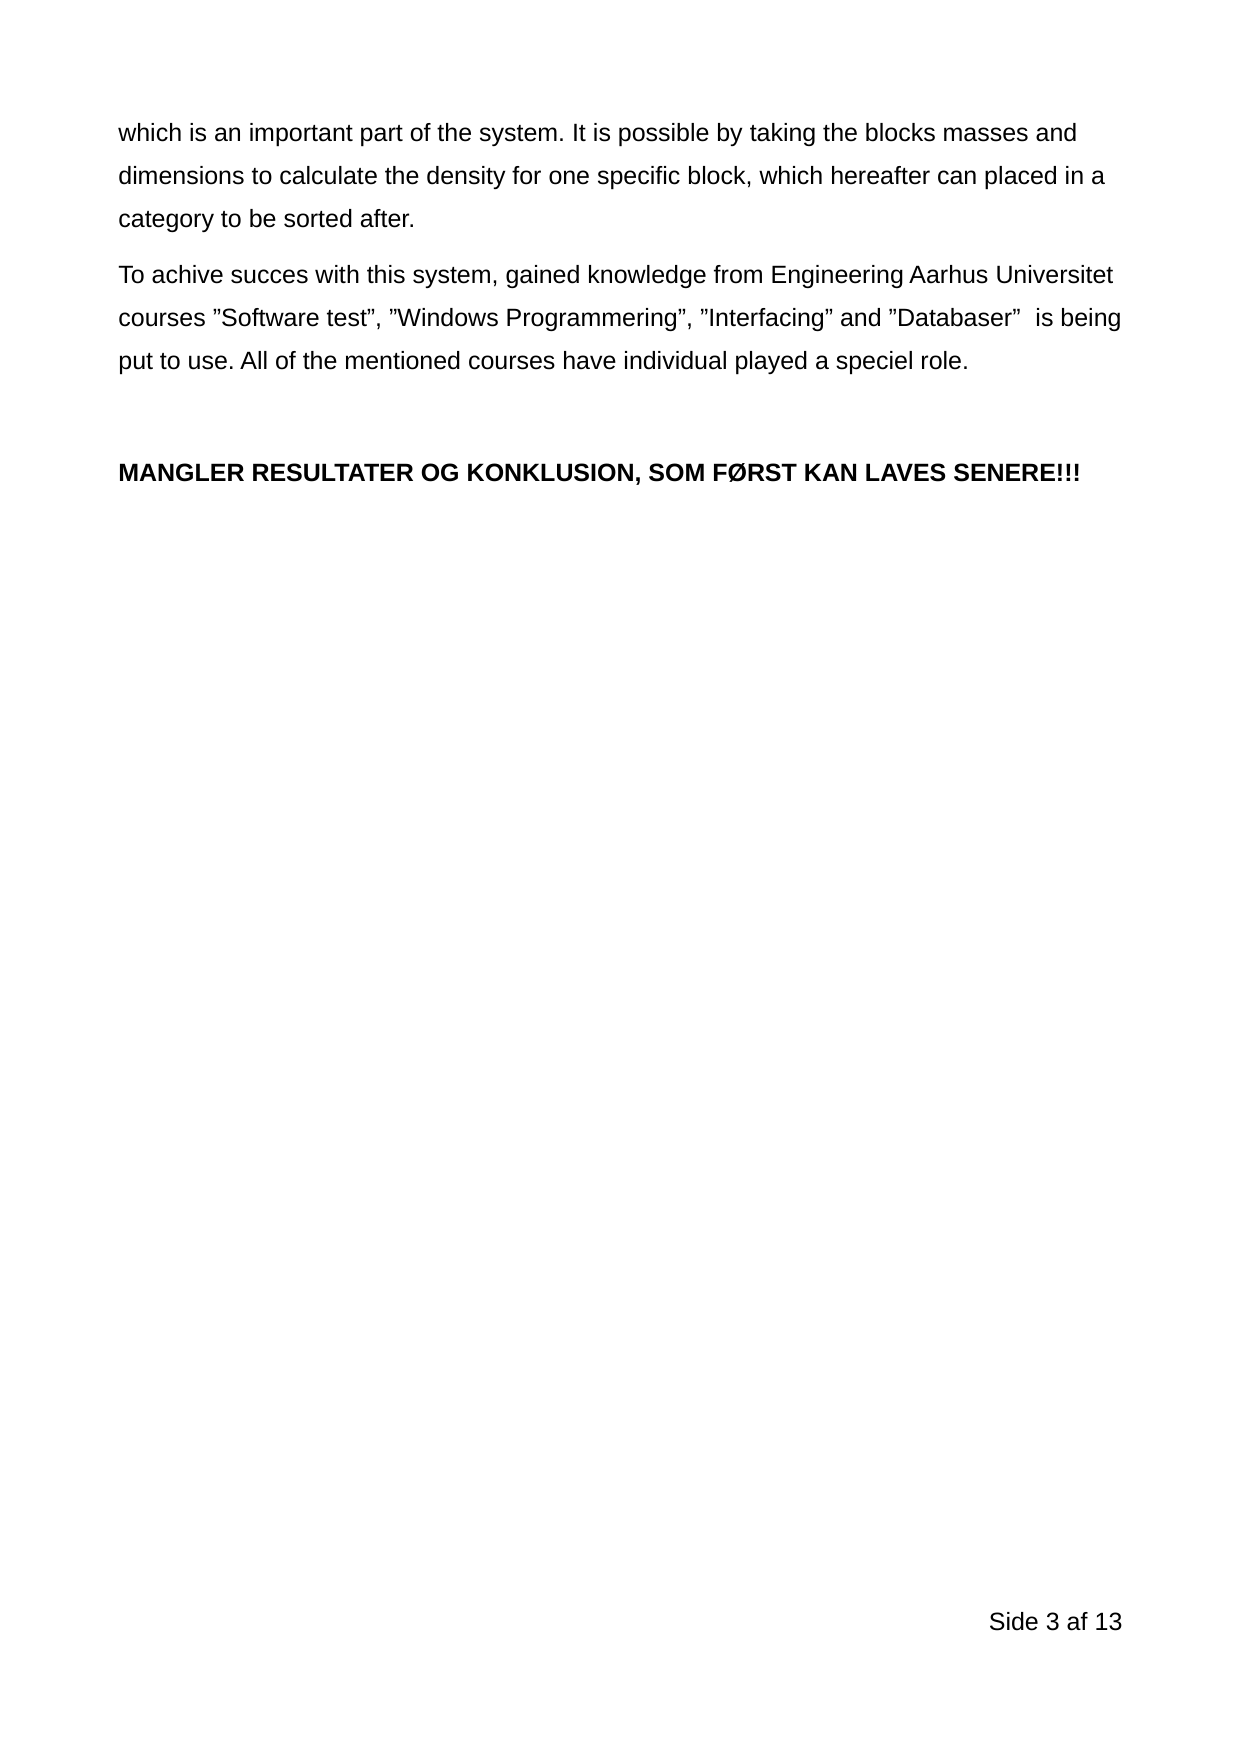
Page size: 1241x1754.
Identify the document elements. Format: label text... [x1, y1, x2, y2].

text To achive succes with this system, gained knowledge from Engineering Aarhus Universitet courses ”Software test”, ”Windows Programmering”, ”Interfacing” and ”Databaser” is being put to use. All of the mentioned courses have individual played a speciel role. [118, 260, 1122, 375]
text MANGLER RESULTATER OG KONKLUSION, SOM FØRST KAN LAVES SENERE!!! [118, 457, 1122, 486]
text which is an important part of the system. It is possible by taking the blocks masses and dimensions to calculate the density for one specific block, which hereafter can placed in a category to be sorted after. [118, 118, 1122, 233]
